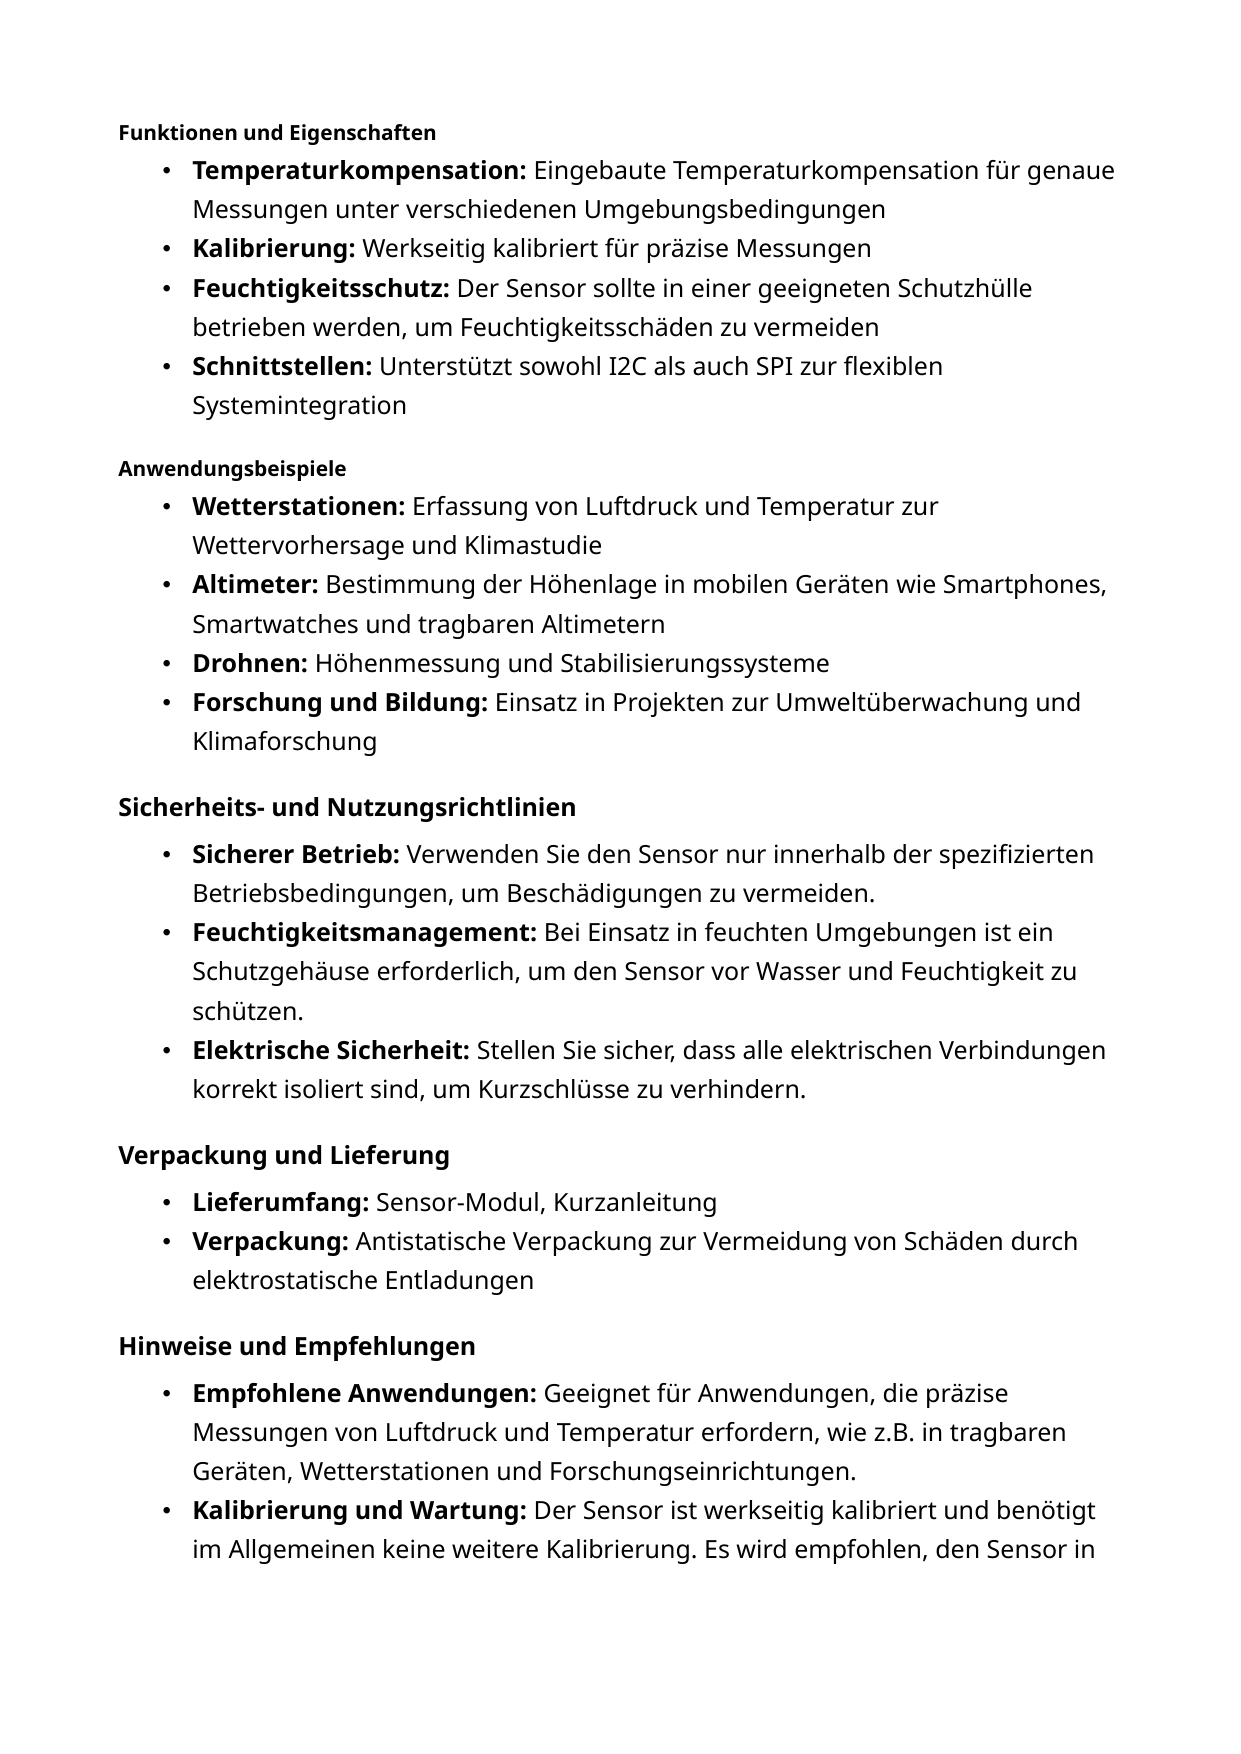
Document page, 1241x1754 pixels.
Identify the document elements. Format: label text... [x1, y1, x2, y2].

list Wetterstationen: Erfassung von Luftdruck und Temperatur zur Wettervorhersage und Klimastudie [162, 489, 1122, 562]
list Sicherer Betrieb: Verwenden Sie den Sensor nur innerhalb der spezifizierten Betriebsbedingungen, um Beschädigungen zu vermeiden. [162, 837, 1122, 910]
list Lieferumfang: Sensor-Modul, Kurzanleitung [162, 1184, 1122, 1218]
subtitle Funktionen und Eigenschaften [118, 118, 1122, 147]
subtitle Anwendungsbeispiele [118, 454, 1122, 482]
subtitle Sicherheits- und Nutzungsrichtlinien [118, 790, 1122, 824]
list Feuchtigkeitsschutz: Der Sensor sollte in einer geeigneten Schutzhülle betrieben werden, um Feuchtigkeitsschäden zu vermeiden [162, 270, 1122, 343]
list Kalibrierung und Wartung: Der Sensor ist werkseitig kalibriert und benötigt im Allgemeinen keine weitere Kalibrierung. Es wird empfohlen, den Sensor in [162, 1493, 1122, 1566]
list Temperaturkompensation: Eingebaute Temperaturkompensation für genaue Messungen unter verschiedenen Umgebungsbedingungen [162, 153, 1122, 226]
list Forschung und Bildung: Einsatz in Projekten zur Umweltüberwachung und Klimaforschung [162, 684, 1122, 758]
list Feuchtigkeitsmanagement: Bei Einsatz in feuchten Umgebungen ist ein Schutzgehäuse erforderlich, um den Sensor vor Wasser und Feuchtigkeit zu schützen. [162, 915, 1122, 1027]
list Schnittstellen: Unterstützt sowohl I2C als auch SPI zur flexiblen Systemintegration [162, 349, 1122, 422]
list Kalibrierung: Werkseitig kalibriert für präzise Messungen [162, 231, 1122, 265]
list Drohnen: Höhenmessung und Stabilisierungssysteme [162, 645, 1122, 679]
list Verpackung: Antistatische Verpackung zur Vermeidung von Schäden durch elektrostatische Entladungen [162, 1223, 1122, 1297]
list Altimeter: Bestimmung der Höhenlage in mobilen Geräten wie Smartphones, Smartwatches und tragbaren Altimetern [162, 567, 1122, 640]
subtitle Hinweise und Empfehlungen [118, 1329, 1122, 1363]
subtitle Verpackung und Lieferung [118, 1138, 1122, 1172]
list Empfohlene Anwendungen: Geeignet für Anwendungen, die präzise Messungen von Luftdruck und Temperatur erfordern, wie z.B. in tragbaren Geräten, Wetterstationen und Forschungseinrichtungen. [162, 1376, 1122, 1488]
list Elektrische Sicherheit: Stellen Sie sicher, dass alle elektrischen Verbindungen korrekt isoliert sind, um Kurzschlüsse zu verhindern. [162, 1032, 1122, 1106]
